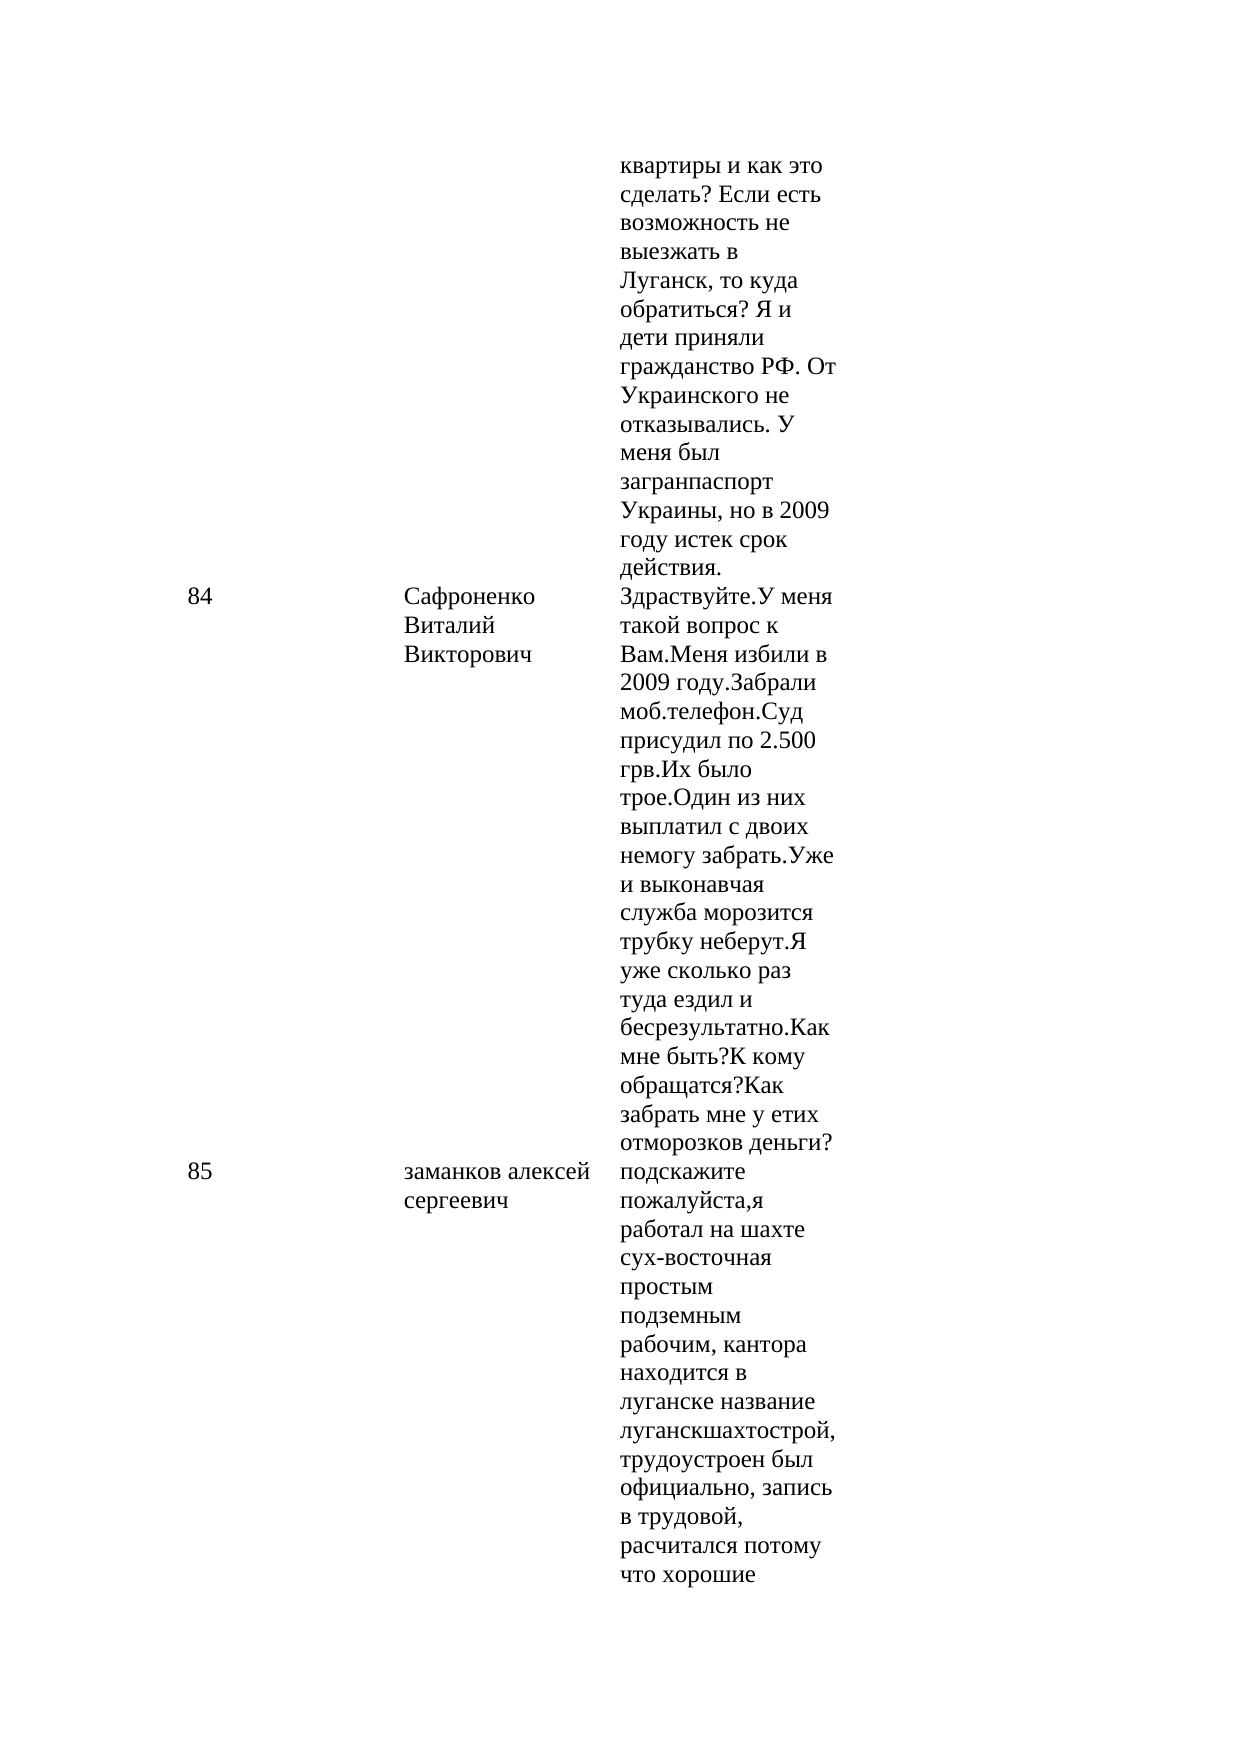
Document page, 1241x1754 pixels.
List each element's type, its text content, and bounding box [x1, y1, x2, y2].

table_cell 85 [188, 1156, 404, 1587]
table_cell 84 [188, 581, 404, 1156]
table_cell Здраствуйте.У меня такой вопрос к Вам.Меня избили в 2009 году.Забрали моб.телефон.Суд присудил по 2.500 грв.Их было трое.Один из них выплатил с двоих немогу забрать.Уже и выконавчая служба морозится трубку неберут.Я уже сколько раз туда ездил и бесрезультатно.Как мне быть?К кому обращатся?Как забрать мне у етих отморозков деньги? [620, 581, 836, 1156]
table_cell [404, 150, 620, 581]
table_cell квартиры и как это сделать? Если есть возможность не выезжать в Луганск, то куда обратиться? Я и дети приняли гражданство РФ. От Украинского не отказывались. У меня был загранпаспорт Украины, но в 2009 году истек срок действия. [620, 150, 836, 581]
table_cell Сафроненко Виталий Викторович [404, 581, 620, 1156]
table_cell [836, 150, 1053, 581]
table_cell подскажите пожалуйста,я работал на шахте сух-восточная простым подземным рабочим, кантора находится в луганске название луганскшахтострой, трудоустроен был официально, запись в трудовой, расчитался потому что хорошие [620, 1156, 836, 1587]
table_cell заманков алексей сергеевич [404, 1156, 620, 1587]
table_cell [836, 1156, 1053, 1587]
table_cell [188, 150, 404, 581]
table_cell [836, 581, 1053, 1156]
